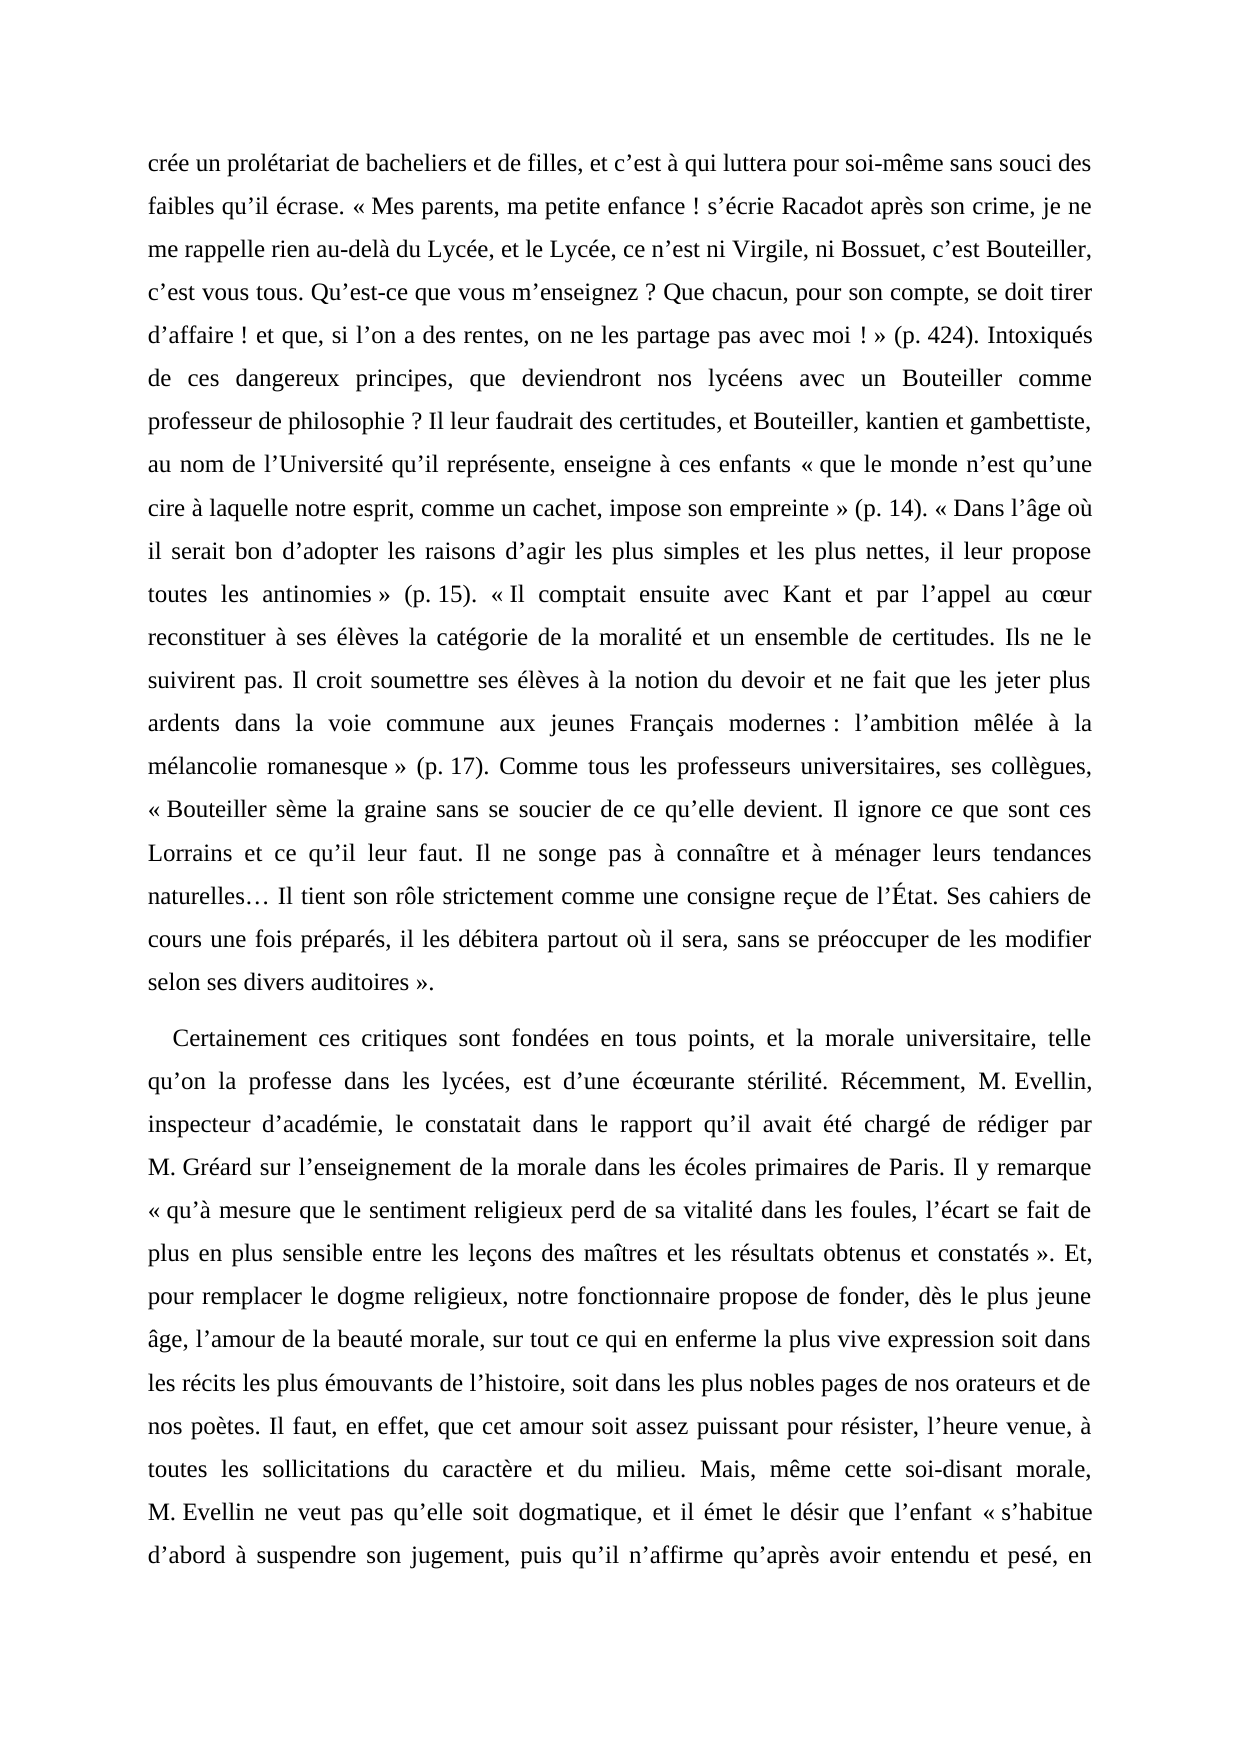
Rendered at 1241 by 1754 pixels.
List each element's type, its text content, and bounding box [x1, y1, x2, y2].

text crée un prolétariat de bacheliers et de filles, et c’est à qui luttera pour soi-même sans souci des faibles qu’il écrase. « Mes parents, ma petite enfance ! s’écrie Racadot après son crime, je ne me rappelle rien au-delà du Lycée, et le Lycée, ce n’est ni Virgile, ni Bossuet, c’est Bouteiller, c’est vous tous. Qu’est-ce que vous m’enseignez ? Que chacun, pour son compte, se doit tirer d’affaire ! et que, si l’on a des rentes, on ne les partage pas avec moi ! » (p. 424). Intoxiqués de ces dangereux principes, que deviendront nos lycéens avec un Bouteiller comme professeur de philosophie ? Il leur faudrait des certitudes, et Bouteiller, kantien et gambettiste, au nom de l’Université qu’il représente, enseigne à ces enfants « que le monde n’est qu’une cire à laquelle notre esprit, comme un cachet, impose son empreinte » (p. 14). « Dans l’âge où il serait bon d’adopter les raisons d’agir les plus simples et les plus nettes, il leur propose toutes les antinomies » (p. 15). « Il comptait ensuite avec Kant et par l’appel au cœur reconstituer à ses élèves la catégorie de la moralité et un ensemble de certitudes. Ils ne le suivirent pas. Il croit soumettre ses élèves à la notion du devoir et ne fait que les jeter plus ardents dans la voie commune aux jeunes Français modernes : l’ambition mêlée à la mélancolie romanesque » (p. 17). Comme tous les professeurs universitaires, ses collègues, « Bouteiller sème la graine sans se soucier de ce qu’elle devient. Il ignore ce que sont ces Lorrains et ce qu’il leur faut. Il ne songe pas à connaître et à ménager leurs tendances naturelles… Il tient son rôle strictement comme une consigne reçue de l’État. Ses cahiers de cours une fois préparés, il les débitera partout où il sera, sans se préoccuper de les modifier selon ses divers auditoires ». [148, 148, 1093, 996]
text Certainement ces critiques sont fondées en tous points, et la morale universitaire, telle qu’on la professe dans les lycées, est d’une écœurante stérilité. Récemment, M. Evellin, inspecteur d’académie, le constatait dans le rapport qu’il avait été chargé de rédiger par M. Gréard sur l’enseignement de la morale dans les écoles primaires de Paris. Il y remarque « qu’à mesure que le sentiment religieux perd de sa vitalité dans les foules, l’écart se fait de plus en plus sensible entre les leçons des maîtres et les résultats obtenus et constatés ». Et, pour remplacer le dogme religieux, notre fonctionnaire propose de fonder, dès le plus jeune âge, l’amour de la beauté morale, sur tout ce qui en enferme la plus vive expression soit dans les récits les plus émouvants de l’histoire, soit dans les plus nobles pages de nos orateurs et de nos poètes. Il faut, en effet, que cet amour soit assez puissant pour résister, l’heure venue, à toutes les sollicitations du caractère et du milieu. Mais, même cette soi-disant morale, M. Evellin ne veut pas qu’elle soit dogmatique, et il émet le désir que l’enfant « s’habitue d’abord à suspendre son jugement, puis qu’il n’affirme qu’après avoir entendu et pesé, en [148, 1023, 1093, 1569]
